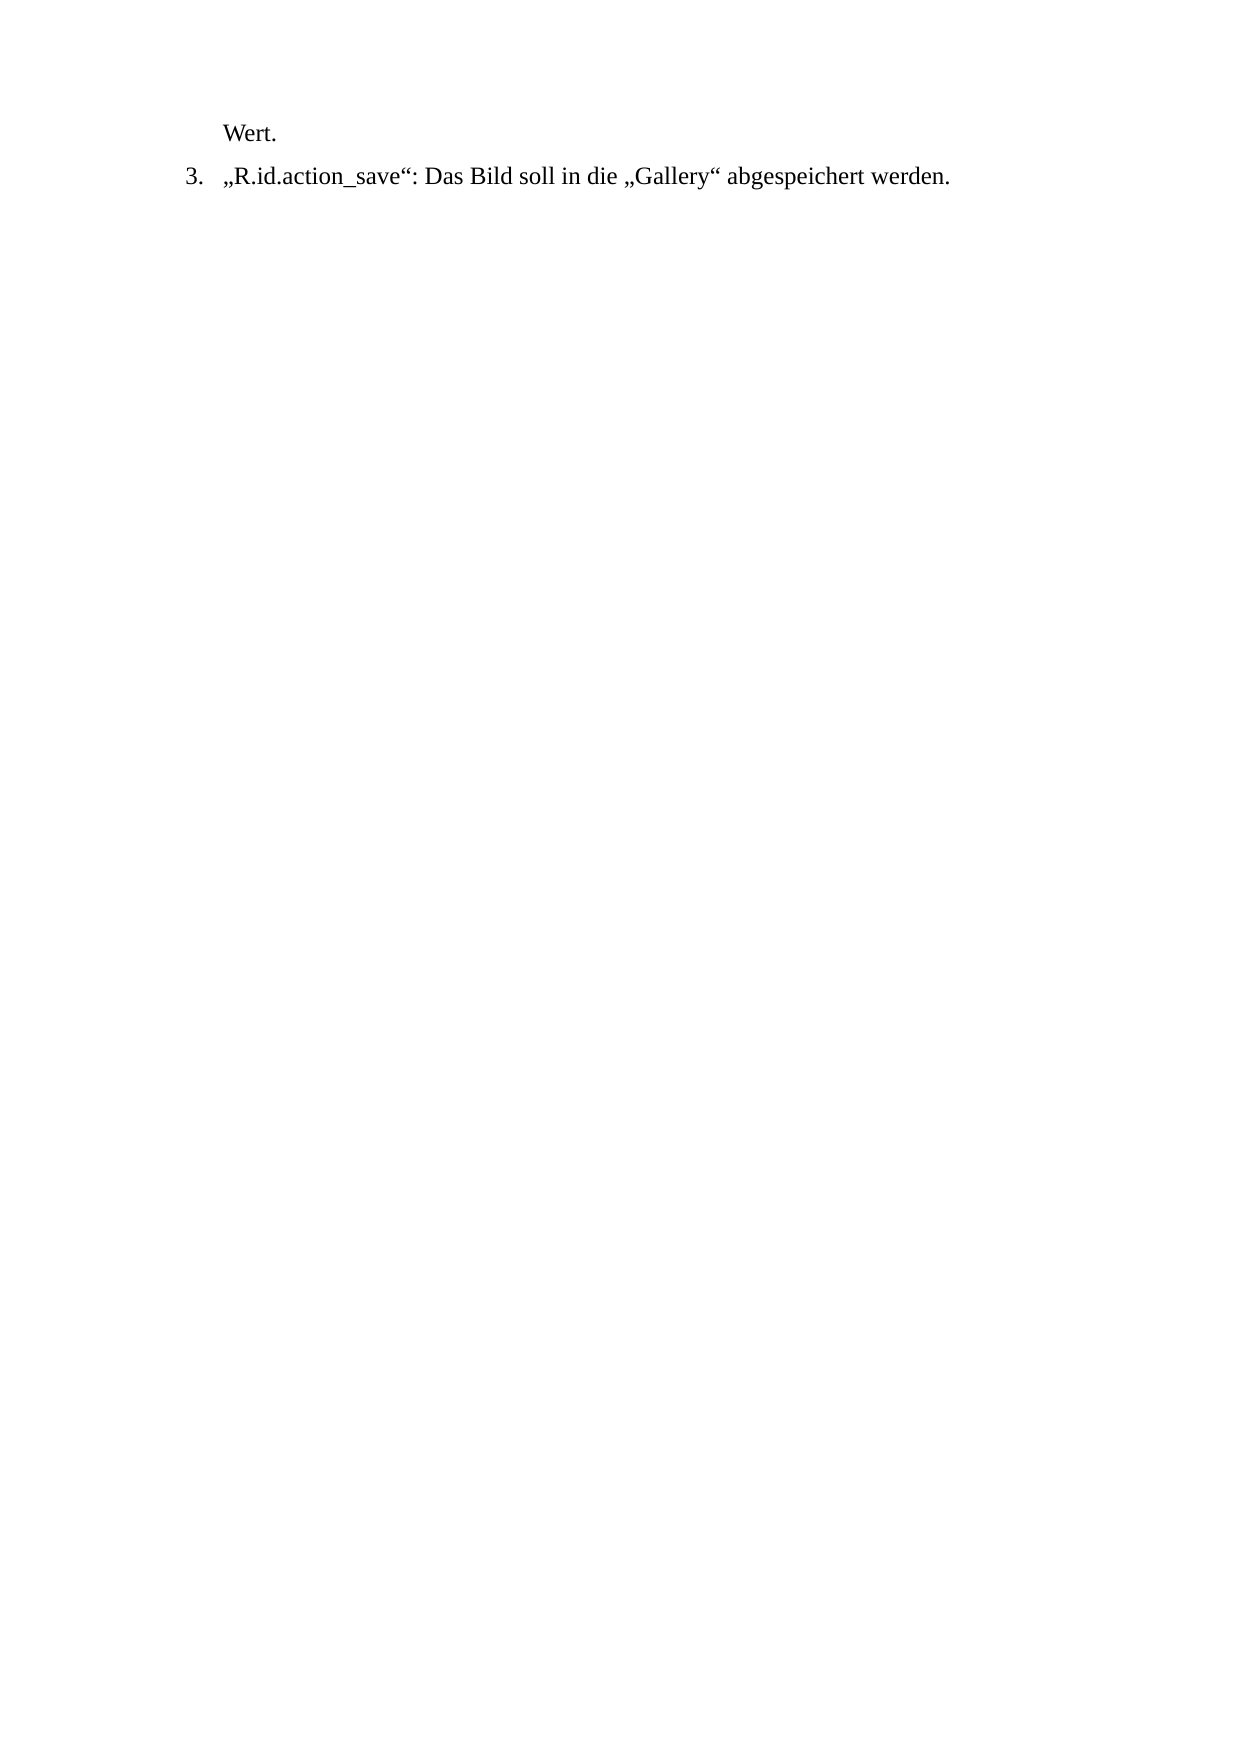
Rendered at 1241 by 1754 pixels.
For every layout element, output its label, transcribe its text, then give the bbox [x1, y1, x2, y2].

list Wert. [185, 118, 1122, 147]
list „R.id.action_save“: Das Bild soll in die „Gallery“ abgespeichert werden. [185, 161, 1122, 190]
